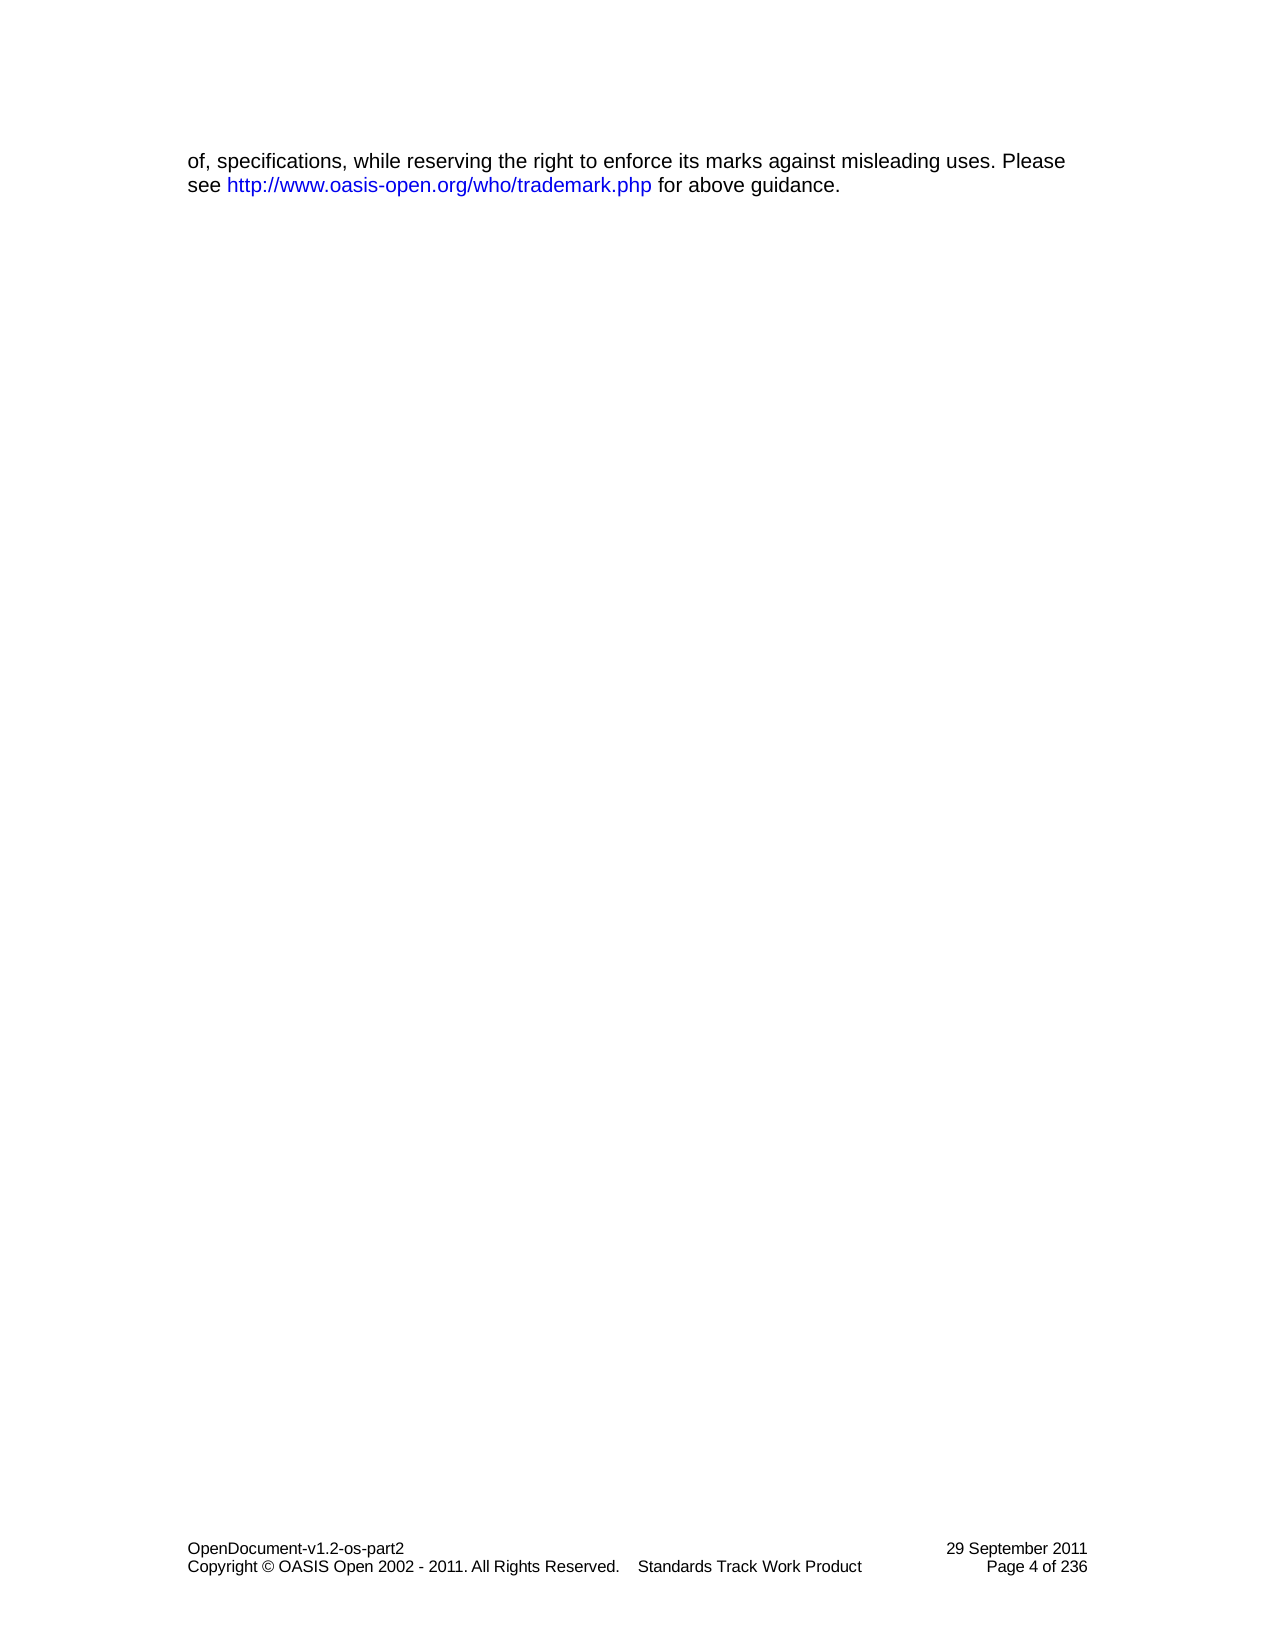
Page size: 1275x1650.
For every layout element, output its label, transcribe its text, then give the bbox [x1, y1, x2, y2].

text of, specifications, while reserving the right to enforce its marks against misleading uses. Please see http://www.oasis-open.org/who/trademark.php for above guidance. [187, 150, 1088, 197]
